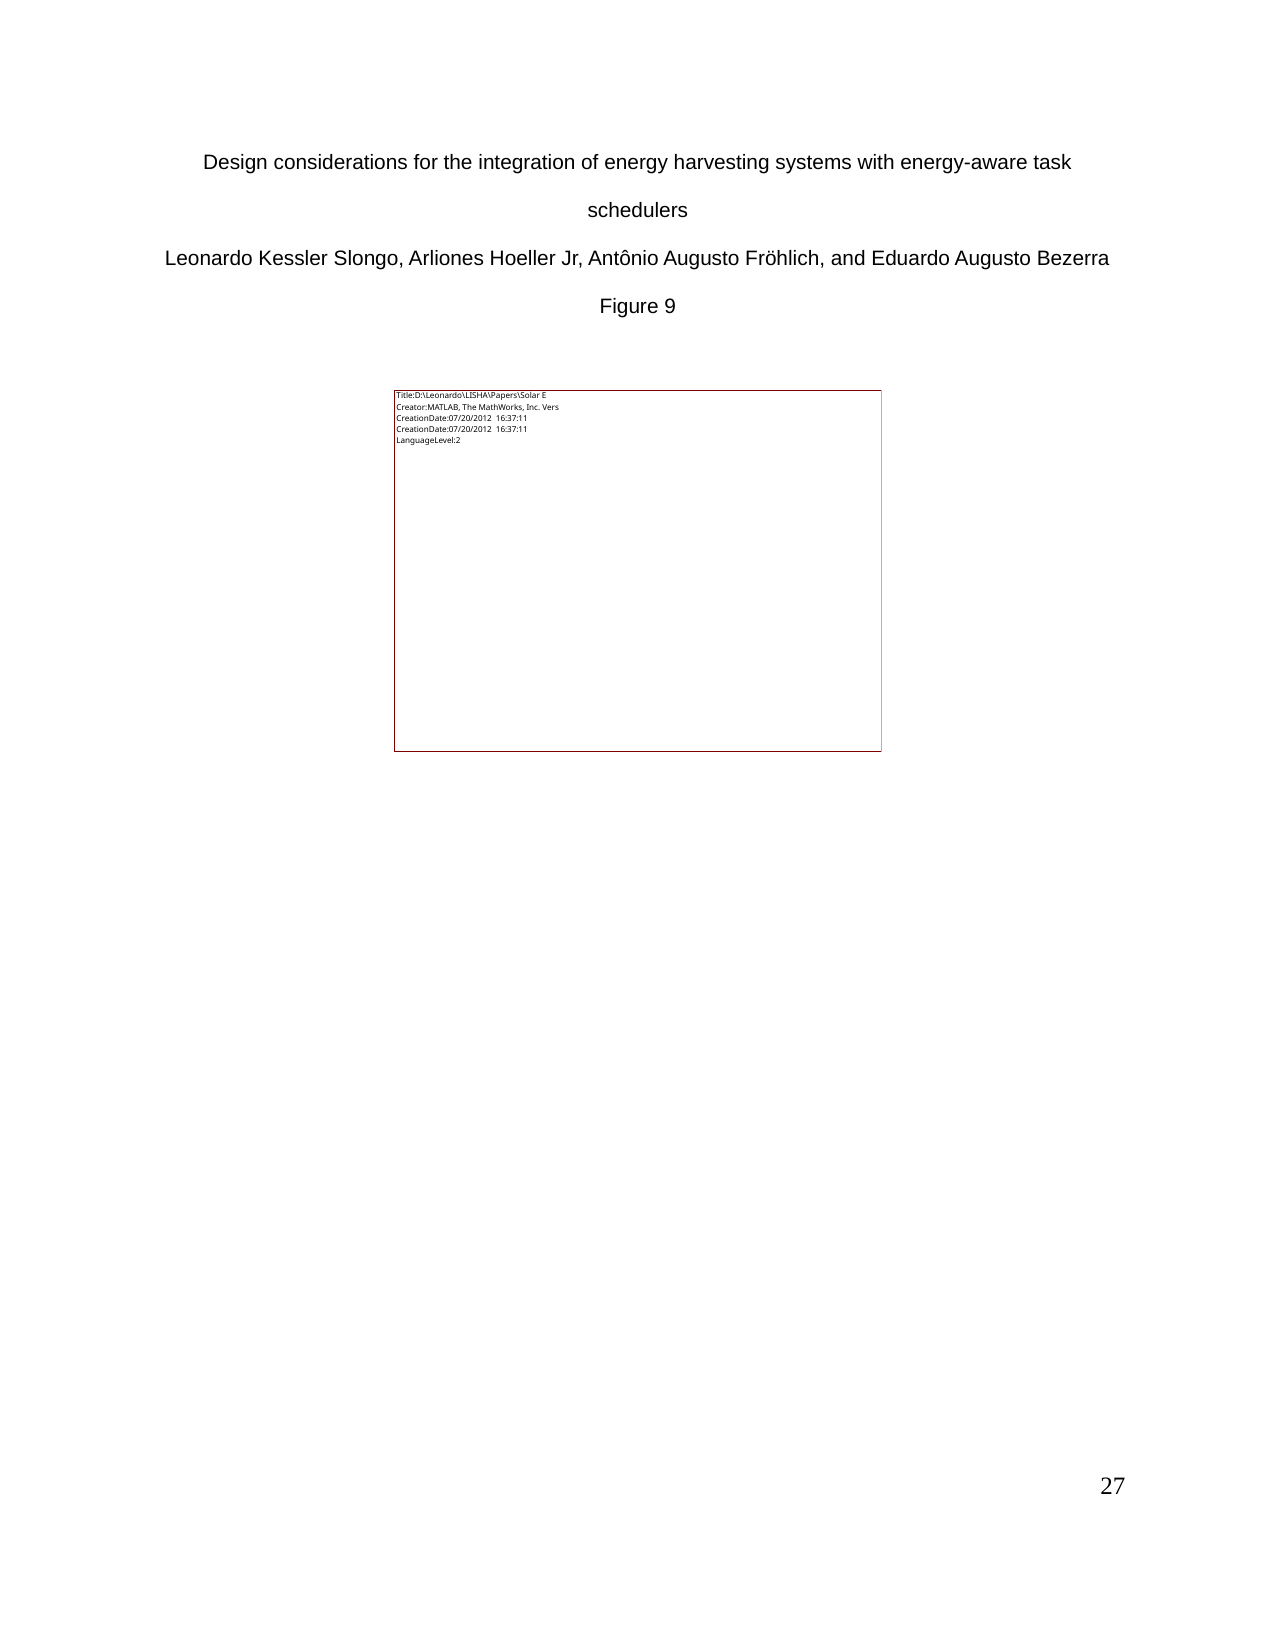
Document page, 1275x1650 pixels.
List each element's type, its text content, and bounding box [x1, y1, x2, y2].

text Leonardo Kessler Slongo, Arliones Hoeller Jr, Antônio Augusto Fröhlich, and Eduardo Augusto Bezerra [150, 246, 1125, 270]
text Design considerations for the integration of energy harvesting systems with energy-aware task schedulers [150, 150, 1125, 222]
text Figure 9 [150, 294, 1125, 318]
